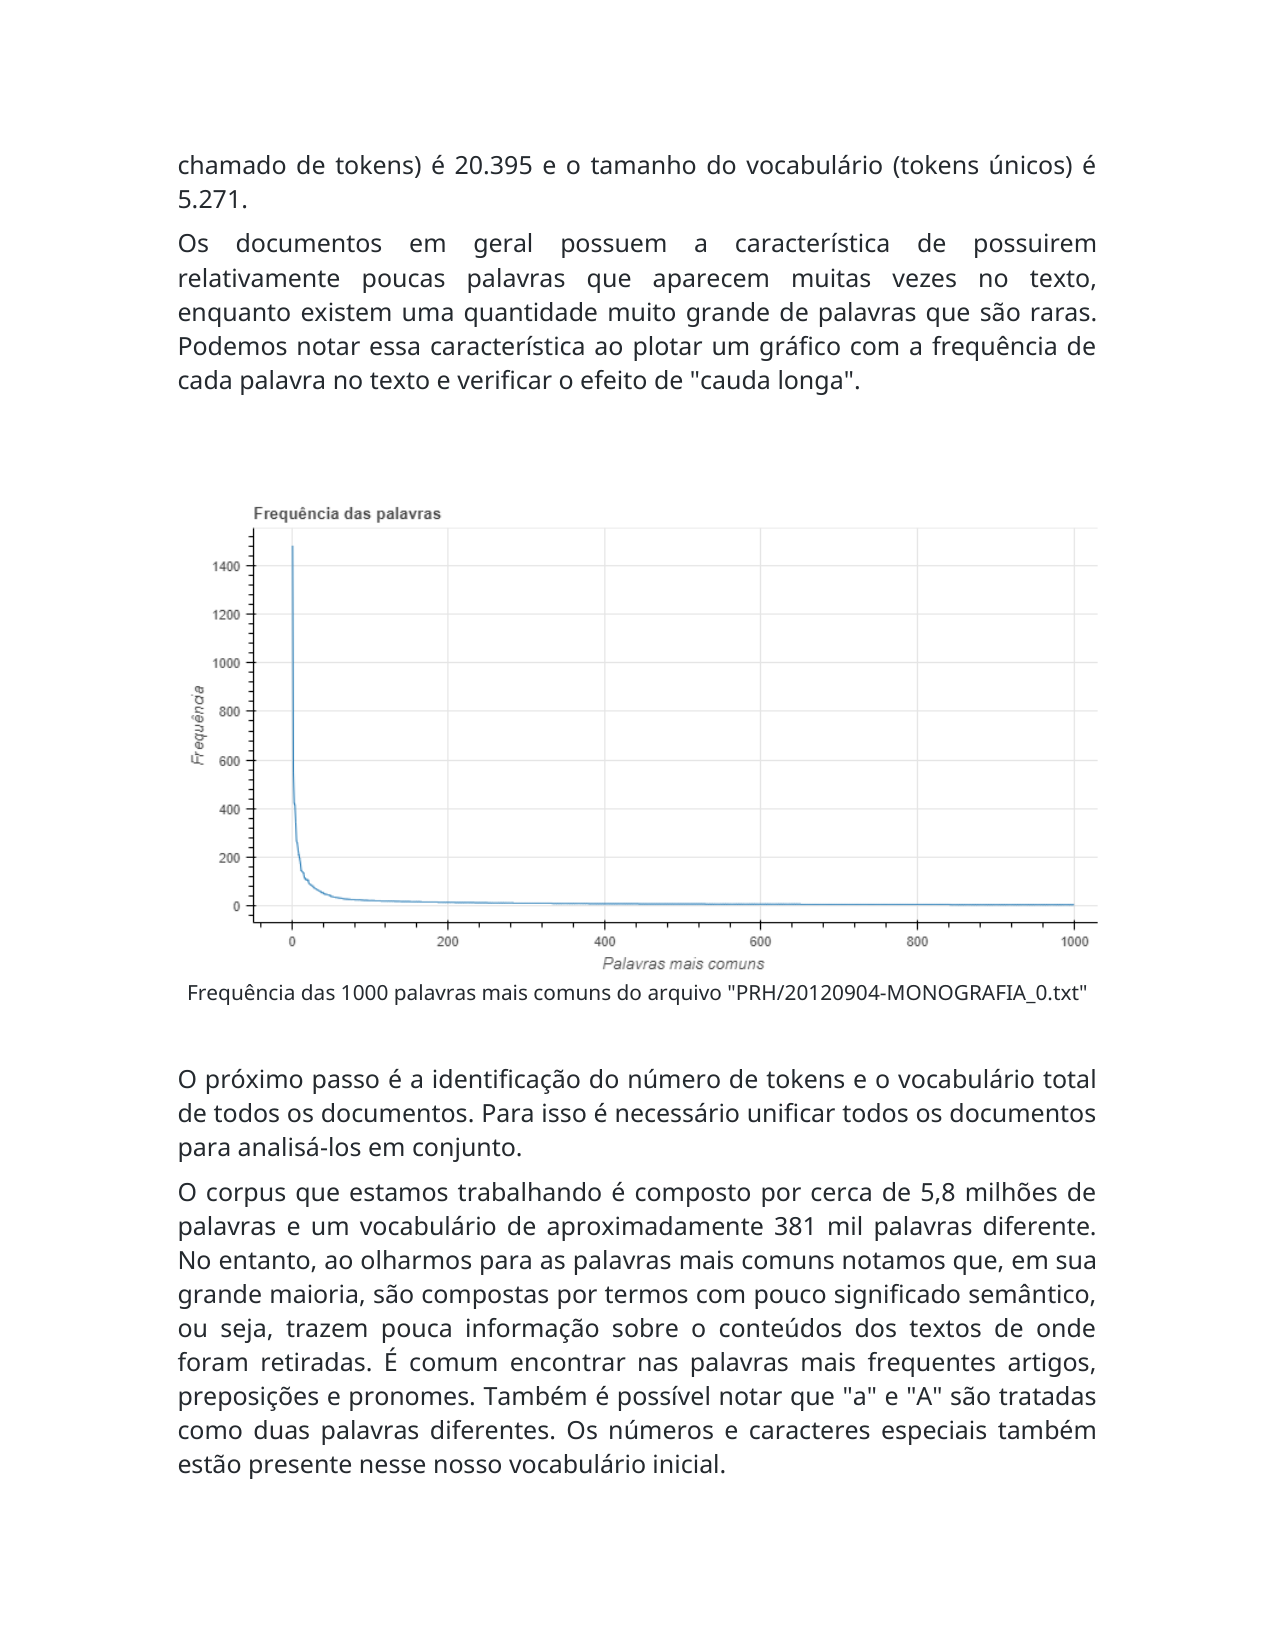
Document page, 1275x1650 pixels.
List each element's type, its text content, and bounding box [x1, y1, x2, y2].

text O próximo passo é a identificação do número de tokens e o vocabulário total de todos os documentos. Para isso é necessário unificar todos os documentos para analisá-los em conjunto. [177, 1062, 1098, 1164]
text Os documentos em geral possuem a característica de possuirem relativamente poucas palavras que aparecem muitas vezes no texto, enquanto existem uma quantidade muito grande de palavras que são raras. Podemos notar essa característica ao plotar um gráfico com a frequência de cada palavra no texto e verificar o efeito de "cauda longa". [177, 226, 1098, 396]
picture [177, 495, 1098, 979]
text Frequência das 1000 palavras mais comuns do arquivo "PRH/20120904-MONOGRAFIA_0.txt" [177, 979, 1098, 1007]
text O corpus que estamos trabalhando é composto por cerca de 5,8 milhões de palavras e um vocabulário de aproximadamente 381 mil palavras diferente. No entanto, ao olharmos para as palavras mais comuns notamos que, em sua grande maioria, são compostas por termos com pouco significado semântico, ou seja, trazem pouca informação sobre o conteúdos dos textos de onde foram retiradas. É comum encontrar nas palavras mais frequentes artigos, preposições e pronomes. Também é possível notar que "a" e "A" são tratadas como duas palavras diferentes. Os números e caracteres especiais também estão presente nesse nosso vocabulário inicial. [177, 1174, 1098, 1481]
text chamado de tokens) é 20.395 e o tamanho do vocabulário (tokens únicos) é 5.271. [177, 148, 1098, 216]
